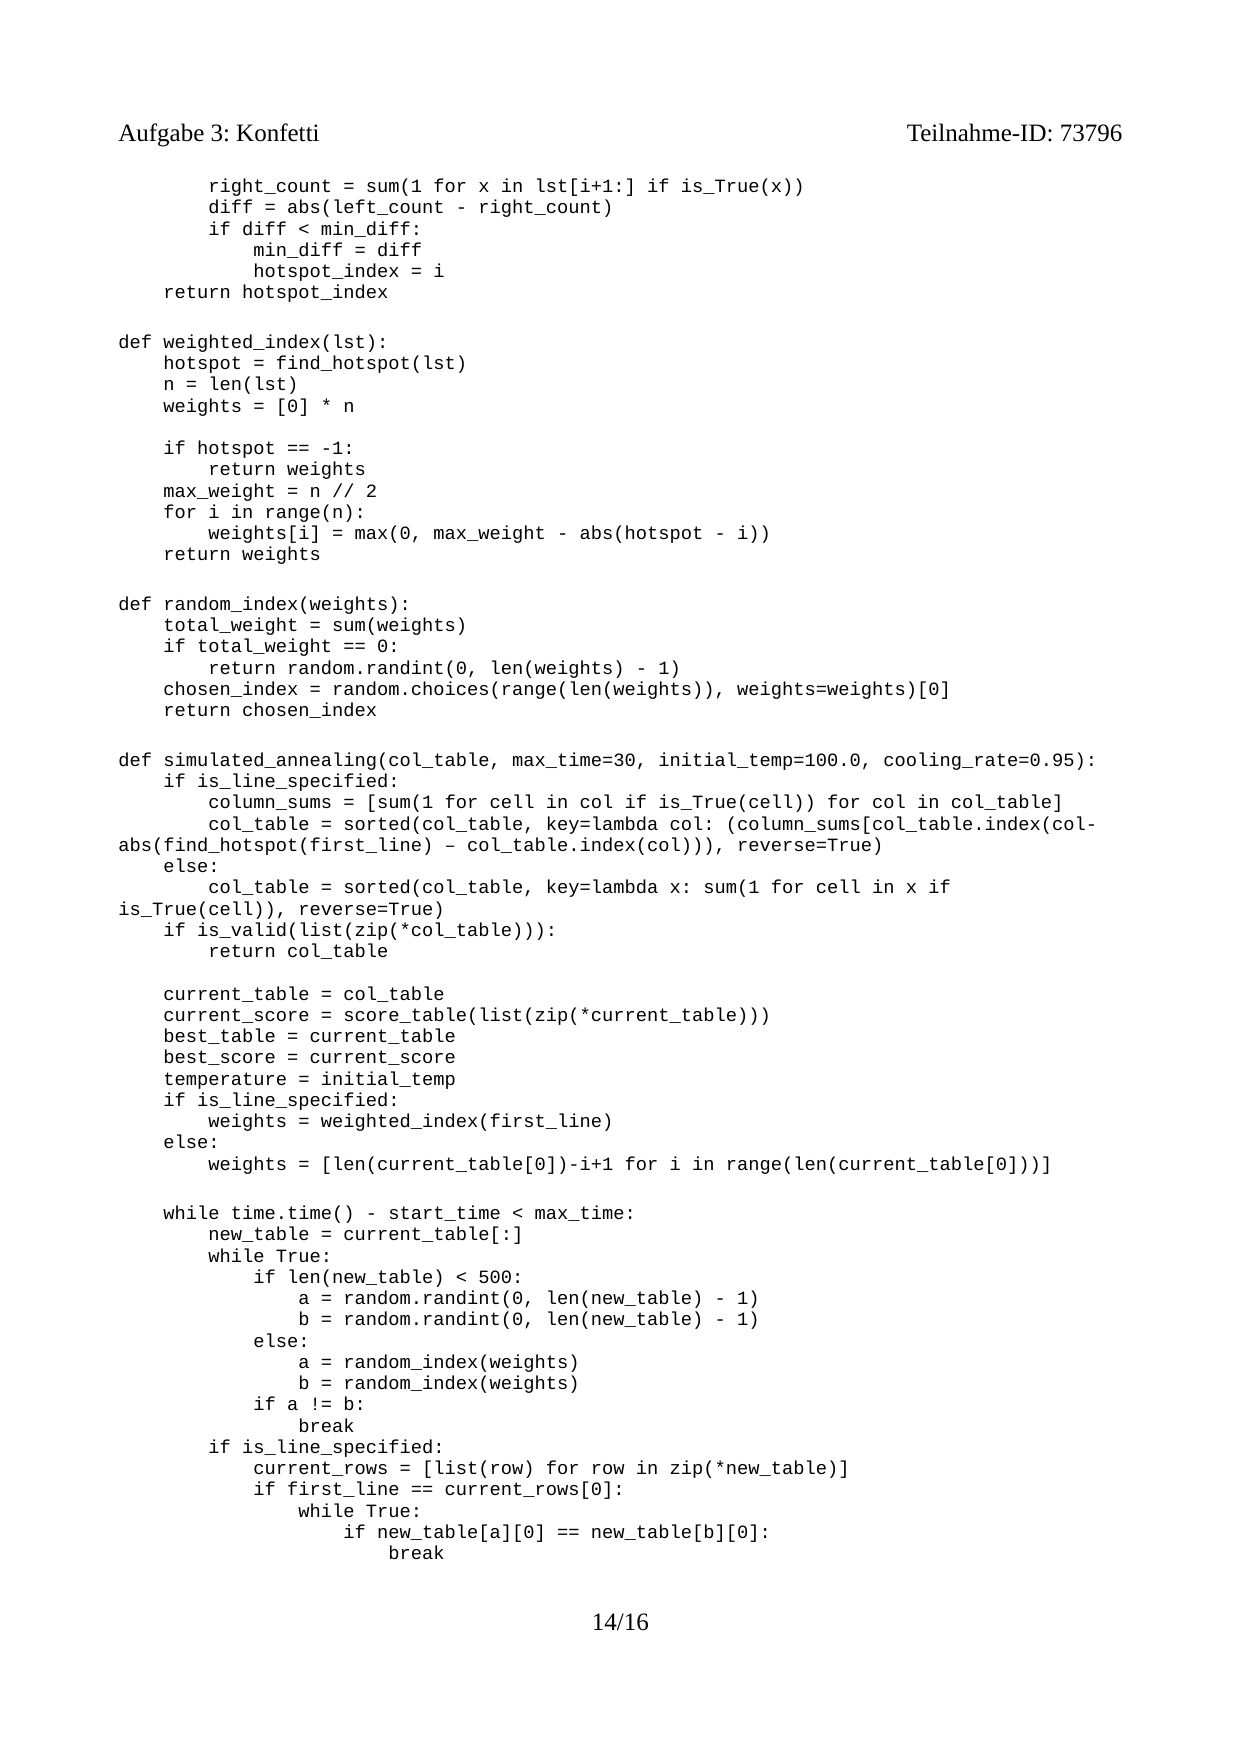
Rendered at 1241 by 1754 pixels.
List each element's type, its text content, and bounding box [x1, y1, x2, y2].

text def weighted_index(lst): [118, 333, 1122, 354]
text if a != b: [118, 1395, 1122, 1416]
text col_table = sorted(col_table, key=lambda col: (column_sums[col_table.index(col-abs(find_hotspot(first_line) – col_table.index(col))), reverse=True) [118, 814, 1122, 857]
text if is_line_specified: [118, 772, 1122, 793]
text weights = [len(current_table[0])-i+1 for i in range(len(current_table[0]))] [118, 1154, 1122, 1176]
text diff = abs(left_count - right_count) [118, 198, 1122, 219]
text return weights [118, 545, 1122, 566]
text if total_weight == 0: [118, 637, 1122, 658]
text best_score = current_score [118, 1048, 1122, 1069]
text current_rows = [list(row) for row in zip(*new_table)] [118, 1459, 1122, 1480]
text else: [118, 1133, 1122, 1154]
text temperature = initial_temp [118, 1069, 1122, 1091]
text while time.time() - start_time < max_time: [118, 1204, 1122, 1225]
text if is_valid(list(zip(*col_table))): [118, 921, 1122, 942]
text weights = [0] * n [118, 396, 1122, 418]
text a = random.randint(0, len(new_table) - 1) [118, 1289, 1122, 1310]
text while True: [118, 1501, 1122, 1523]
text hotspot = find_hotspot(lst) [118, 354, 1122, 375]
text weights[i] = max(0, max_weight - abs(hotspot - i)) [118, 524, 1122, 545]
text right_count = sum(1 for x in lst[i+1:] if is_True(x)) [118, 177, 1122, 198]
text weights = weighted_index(first_line) [118, 1112, 1122, 1133]
text a = random_index(weights) [118, 1353, 1122, 1374]
text while True: [118, 1246, 1122, 1268]
text b = random.randint(0, len(new_table) - 1) [118, 1310, 1122, 1331]
text if new_table[a][0] == new_table[b][0]: [118, 1523, 1122, 1544]
text if is_line_specified: [118, 1091, 1122, 1112]
text column_sums = [sum(1 for cell in col if is_True(cell)) for col in col_table] [118, 793, 1122, 814]
text col_table = sorted(col_table, key=lambda x: sum(1 for cell in x if is_True(cell)), reverse=True) [118, 878, 1122, 921]
text new_table = current_table[:] [118, 1225, 1122, 1246]
text hotspot_index = i [118, 262, 1122, 283]
text if len(new_table) < 500: [118, 1268, 1122, 1289]
text return hotspot_index [118, 283, 1122, 304]
text if hotspot == -1: [118, 439, 1122, 460]
text return weights [118, 460, 1122, 481]
text if is_line_specified: [118, 1438, 1122, 1459]
text return random.randint(0, len(weights) - 1) [118, 658, 1122, 680]
text break [118, 1416, 1122, 1438]
text for i in range(n): [118, 503, 1122, 524]
text return chosen_index [118, 701, 1122, 722]
text if diff < min_diff: [118, 219, 1122, 241]
text else: [118, 857, 1122, 878]
text max_weight = n // 2 [118, 481, 1122, 503]
text n = len(lst) [118, 375, 1122, 396]
text else: [118, 1331, 1122, 1353]
text current_table = col_table [118, 984, 1122, 1006]
text if first_line == current_rows[0]: [118, 1480, 1122, 1501]
text best_table = current_table [118, 1027, 1122, 1048]
text def random_index(weights): [118, 595, 1122, 616]
text current_score = score_table(list(zip(*current_table))) [118, 1006, 1122, 1027]
text total_weight = sum(weights) [118, 616, 1122, 637]
text chosen_index = random.choices(range(len(weights)), weights=weights)[0] [118, 680, 1122, 701]
text b = random_index(weights) [118, 1374, 1122, 1395]
text def simulated_annealing(col_table, max_time=30, initial_temp=100.0, cooling_rate=0.95): [118, 751, 1122, 772]
text break [118, 1544, 1122, 1565]
text min_diff = diff [118, 241, 1122, 262]
text return col_table [118, 942, 1122, 963]
